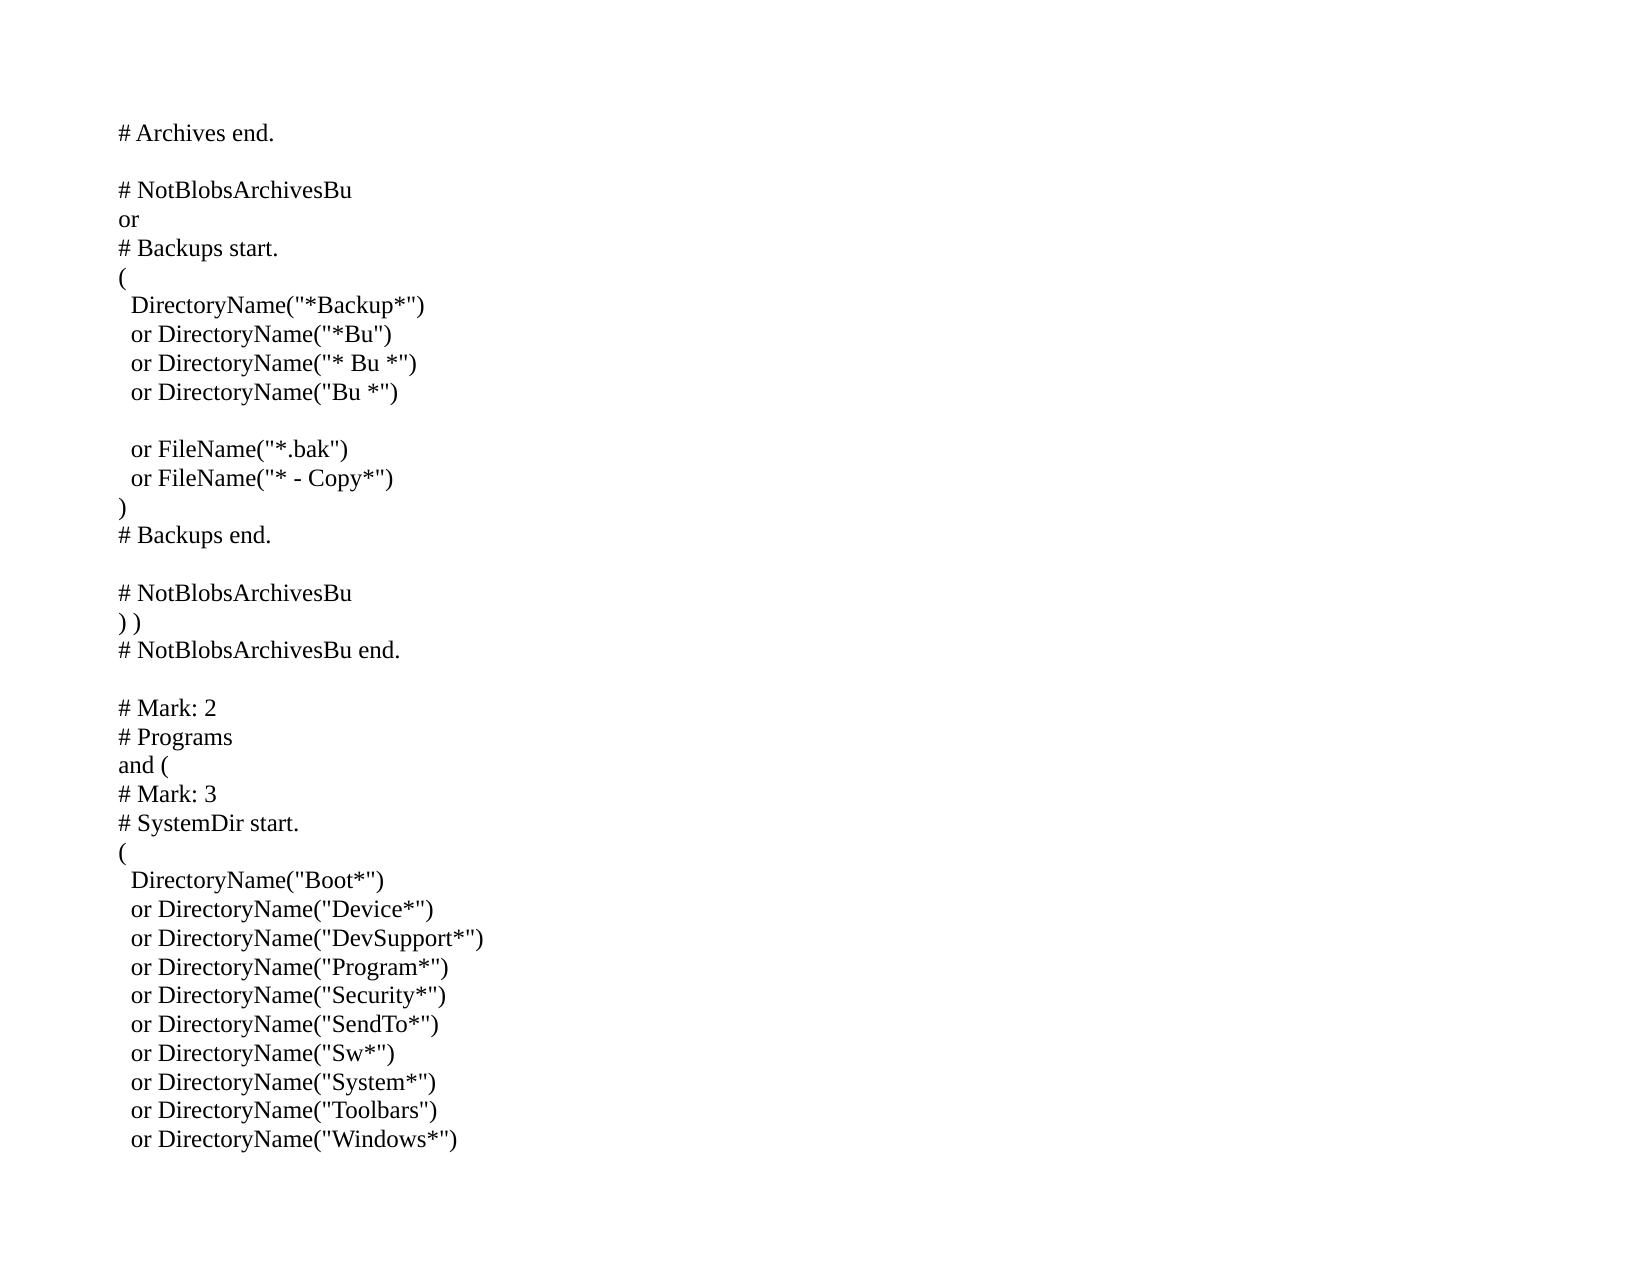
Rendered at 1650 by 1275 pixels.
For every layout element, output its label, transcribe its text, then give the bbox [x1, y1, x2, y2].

text or DirectoryName("SendTo*") [118, 1009, 1532, 1038]
text or FileName("*.bak") [118, 434, 1532, 463]
text or FileName("* - Copy*") [118, 463, 1532, 492]
text ) ) [118, 607, 1532, 636]
text # Programs [118, 722, 1532, 751]
text or DirectoryName("Windows*") [118, 1124, 1532, 1153]
text or DirectoryName("DevSupport*") [118, 923, 1532, 952]
text ) [118, 492, 1532, 521]
text # NotBlobsArchivesBu [118, 578, 1532, 607]
text # Mark: 3 [118, 779, 1532, 808]
text or DirectoryName("* Bu *") [118, 348, 1532, 377]
text or DirectoryName("Program*") [118, 952, 1532, 981]
text or DirectoryName("*Bu") [118, 319, 1532, 348]
text or DirectoryName("System*") [118, 1067, 1532, 1096]
text or DirectoryName("Toolbars") [118, 1096, 1532, 1124]
text # NotBlobsArchivesBu end. [118, 636, 1532, 664]
text ( [118, 837, 1532, 866]
text or DirectoryName("Sw*") [118, 1038, 1532, 1067]
text # Archives end. [118, 118, 1532, 147]
text ( [118, 262, 1532, 291]
text # Backups end. [118, 521, 1532, 549]
text DirectoryName("*Backup*") [118, 291, 1532, 319]
text # Backups start. [118, 233, 1532, 262]
text and ( [118, 751, 1532, 779]
text # Mark: 2 [118, 693, 1532, 722]
text or [118, 204, 1532, 233]
text # SystemDir start. [118, 808, 1532, 837]
text or DirectoryName("Security*") [118, 981, 1532, 1009]
text or DirectoryName("Device*") [118, 894, 1532, 923]
text DirectoryName("Boot*") [118, 866, 1532, 894]
text # NotBlobsArchivesBu [118, 176, 1532, 204]
text or DirectoryName("Bu *") [118, 377, 1532, 406]
